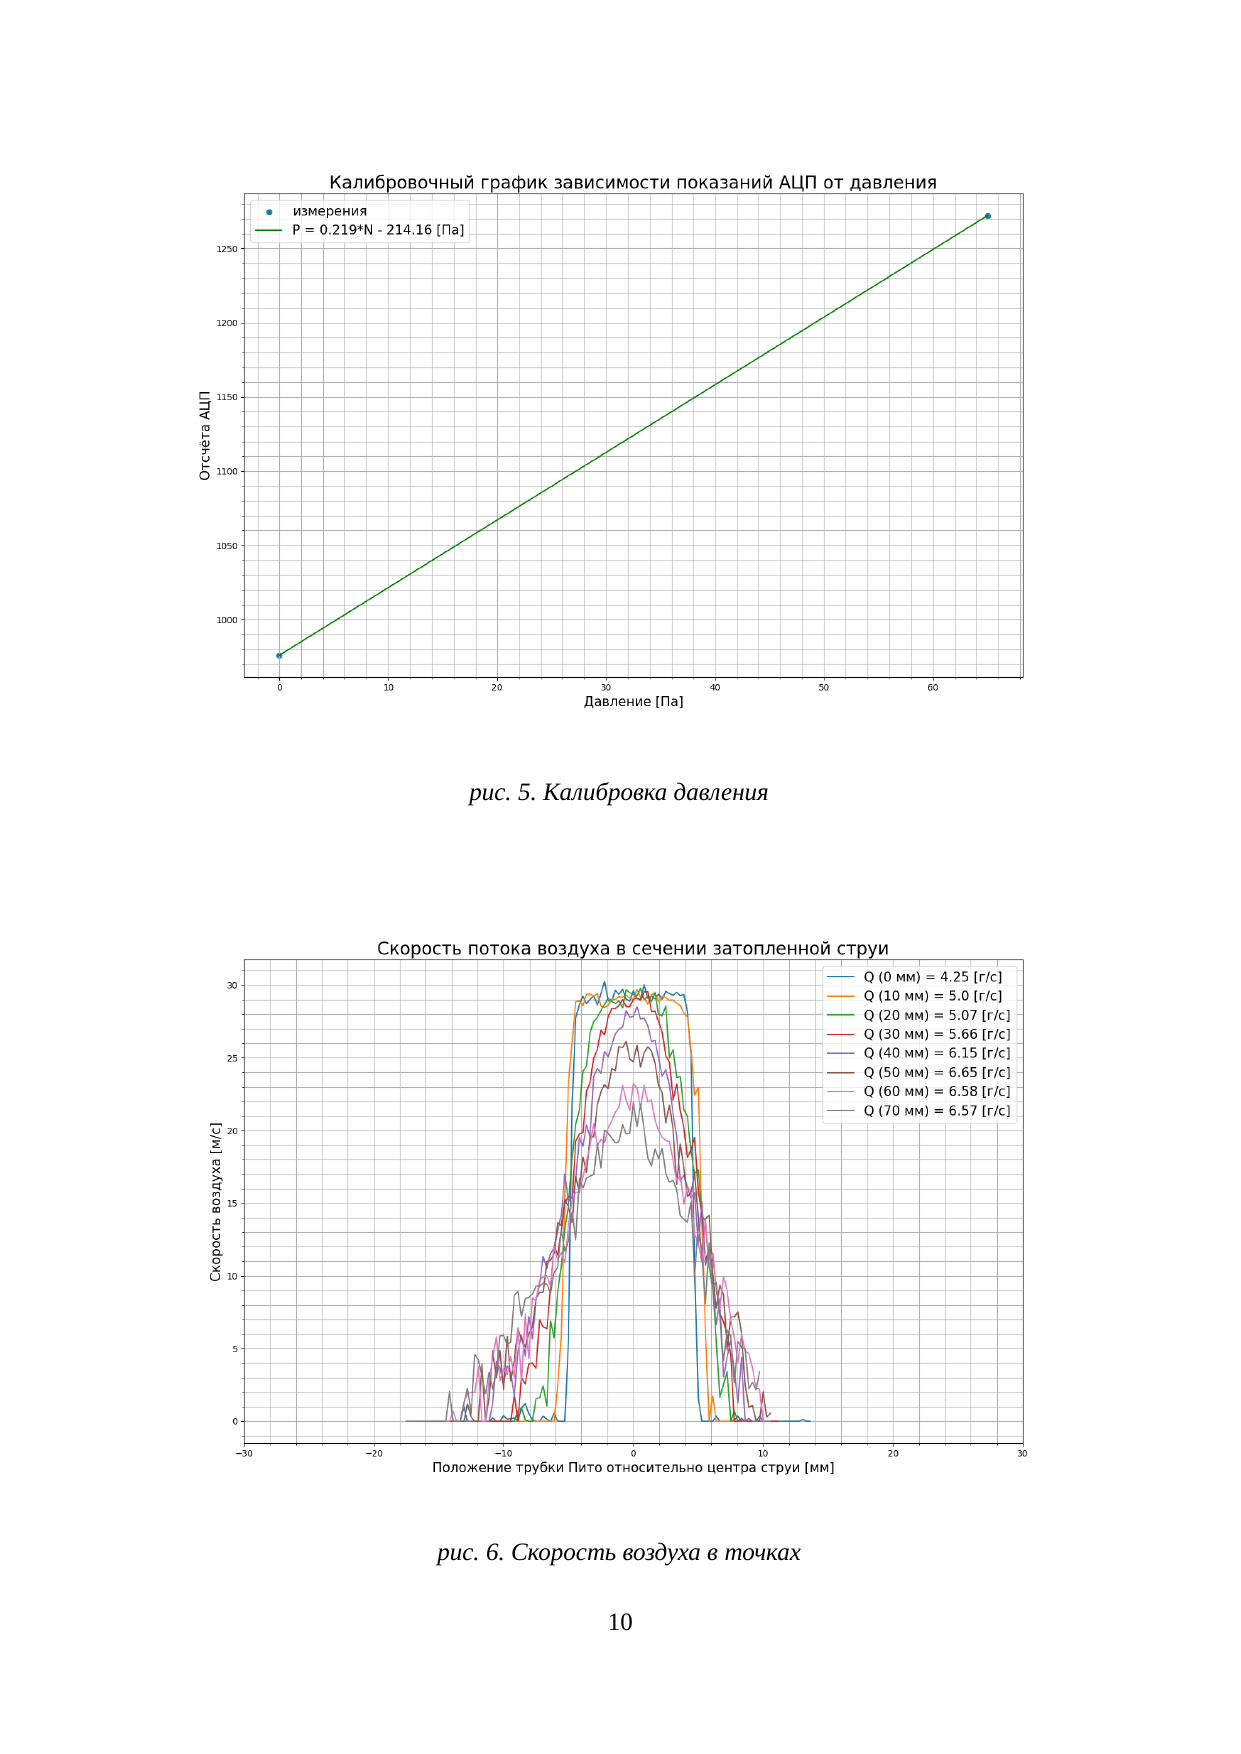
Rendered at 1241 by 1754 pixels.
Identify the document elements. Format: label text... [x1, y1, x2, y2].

picture [118, 884, 1123, 1512]
text рис. 5. Калибровка давления [118, 777, 1122, 806]
text рис. 6. Скорость воздуха в точках [118, 1537, 1122, 1566]
picture [118, 118, 1123, 746]
